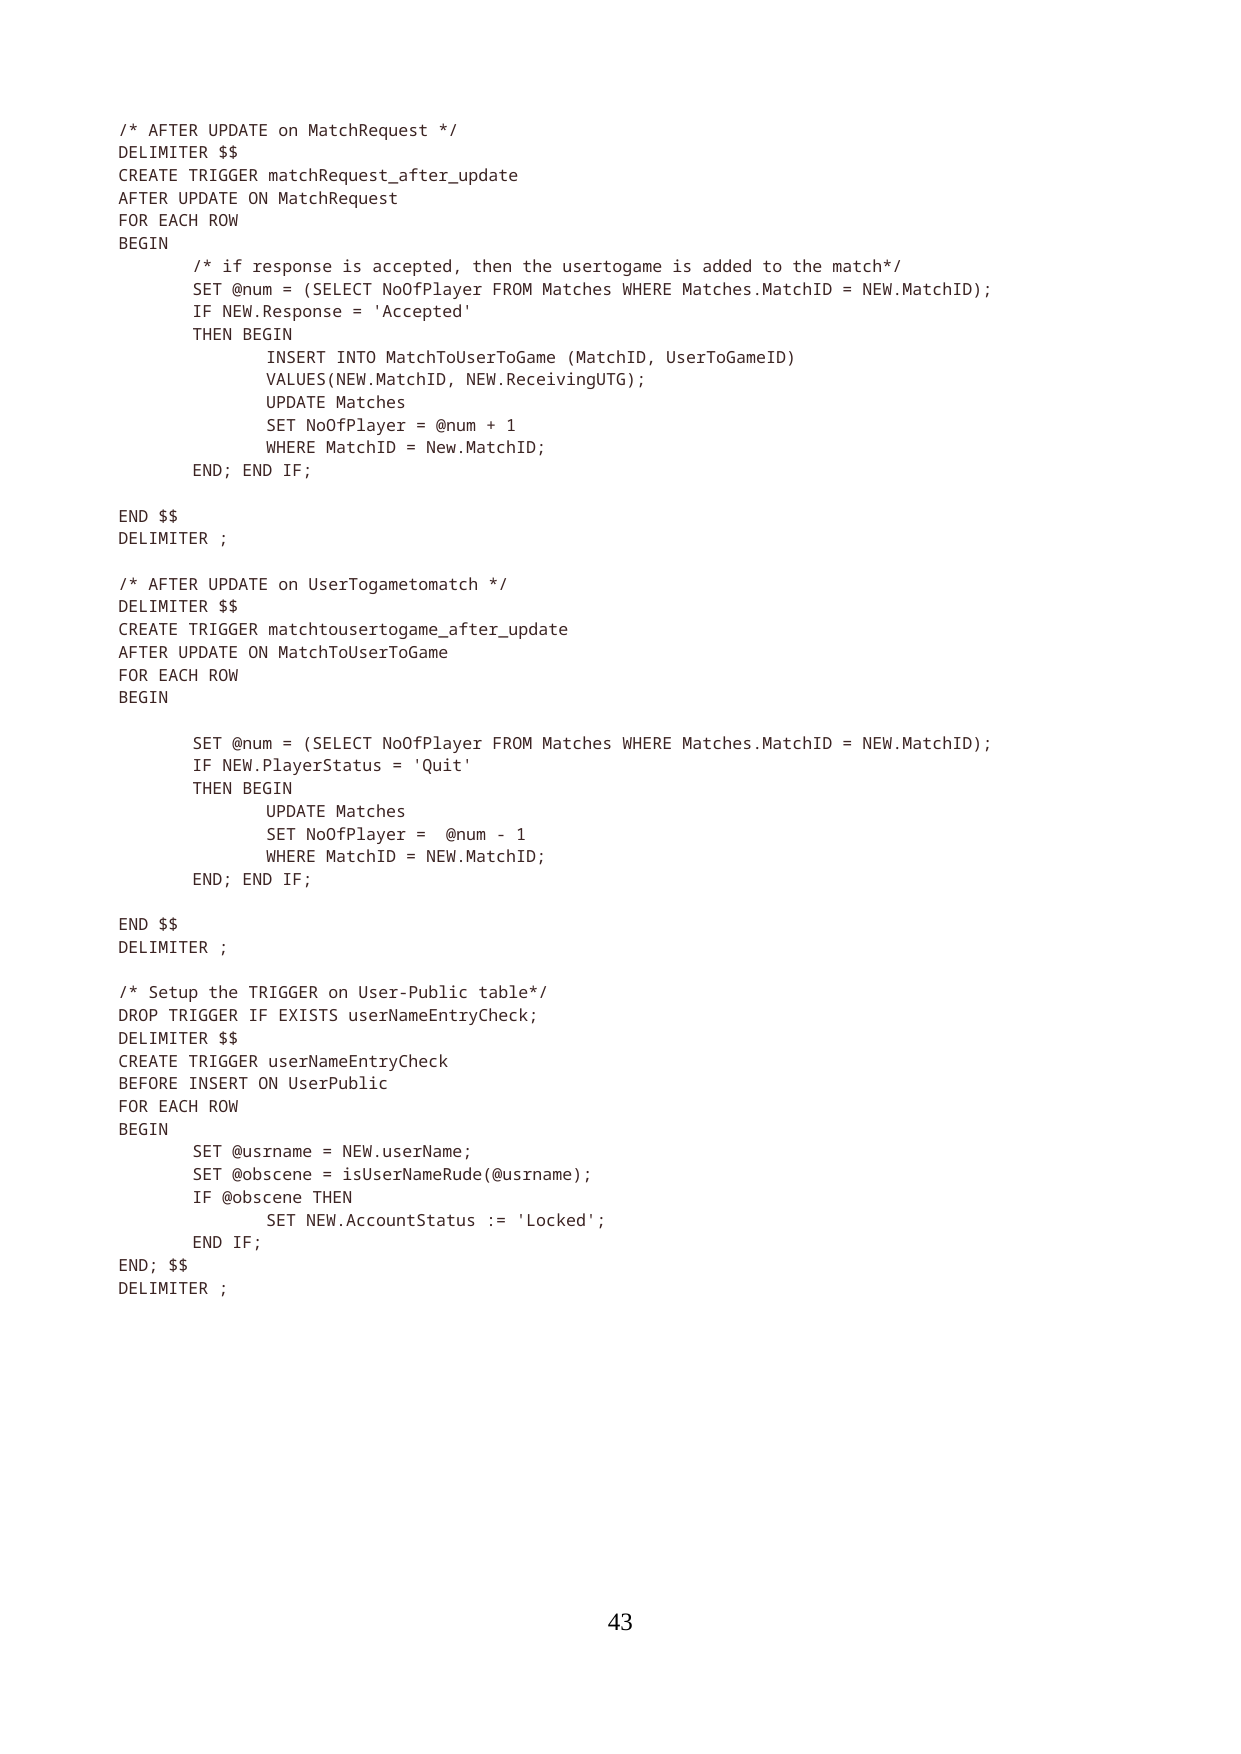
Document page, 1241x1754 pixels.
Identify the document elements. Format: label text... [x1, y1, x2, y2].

text BEGIN [118, 1117, 1122, 1140]
text END $$ [118, 913, 1122, 936]
text UPDATE Matches [118, 391, 1122, 413]
text SET NoOfPlayer = @num + 1 [118, 413, 1122, 436]
text CREATE TRIGGER userNameEntryCheck [118, 1049, 1122, 1072]
text CREATE TRIGGER matchRequest_after_update [118, 163, 1122, 186]
text THEN BEGIN [118, 322, 1122, 345]
text AFTER UPDATE ON MatchRequest [118, 186, 1122, 209]
text END IF; [118, 1231, 1122, 1253]
text /* Setup the TRIGGER on User-Public table*/ [118, 981, 1122, 1004]
text DELIMITER $$ [118, 1026, 1122, 1049]
text WHERE MatchID = NEW.MatchID; [118, 845, 1122, 867]
text UPDATE Matches [118, 799, 1122, 822]
text DROP TRIGGER IF EXISTS userNameEntryCheck; [118, 1004, 1122, 1026]
text /* if response is accepted, then the usertogame is added to the match*/ [118, 254, 1122, 277]
text BEFORE INSERT ON UserPublic [118, 1072, 1122, 1094]
text DELIMITER ; [118, 527, 1122, 549]
text END $$ [118, 504, 1122, 527]
text SET @obscene = isUserNameRude(@usrname); [118, 1163, 1122, 1185]
text IF @obscene THEN [118, 1185, 1122, 1208]
text IF NEW.Response = 'Accepted' [118, 300, 1122, 322]
text FOR EACH ROW [118, 1094, 1122, 1117]
text FOR EACH ROW [118, 209, 1122, 232]
text SET @num = (SELECT NoOfPlayer FROM Matches WHERE Matches.MatchID = NEW.MatchID); [118, 277, 1122, 300]
text FOR EACH ROW [118, 663, 1122, 686]
text BEGIN [118, 686, 1122, 708]
text /* AFTER UPDATE on MatchRequest */ [118, 118, 1122, 141]
text SET @usrname = NEW.userName; [118, 1140, 1122, 1163]
text DELIMITER ; [118, 1276, 1122, 1299]
text SET @num = (SELECT NoOfPlayer FROM Matches WHERE Matches.MatchID = NEW.MatchID); [118, 731, 1122, 754]
text INSERT INTO MatchToUserToGame (MatchID, UserToGameID) [118, 345, 1122, 368]
text BEGIN [118, 232, 1122, 254]
text WHERE MatchID = New.MatchID; [118, 436, 1122, 459]
text SET NEW.AccountStatus := 'Locked'; [118, 1208, 1122, 1231]
text DELIMITER $$ [118, 141, 1122, 163]
text DELIMITER $$ [118, 595, 1122, 618]
text END; $$ [118, 1253, 1122, 1276]
text VALUES(NEW.MatchID, NEW.ReceivingUTG); [118, 368, 1122, 391]
text DELIMITER ; [118, 936, 1122, 958]
text END; END IF; [118, 867, 1122, 890]
text /* AFTER UPDATE on UserTogametomatch */ [118, 572, 1122, 595]
text CREATE TRIGGER matchtousertogame_after_update [118, 618, 1122, 640]
text SET NoOfPlayer = @num - 1 [118, 822, 1122, 845]
text IF NEW.PlayerStatus = 'Quit' [118, 754, 1122, 777]
text END; END IF; [118, 459, 1122, 481]
text AFTER UPDATE ON MatchToUserToGame [118, 640, 1122, 663]
text THEN BEGIN [118, 777, 1122, 799]
